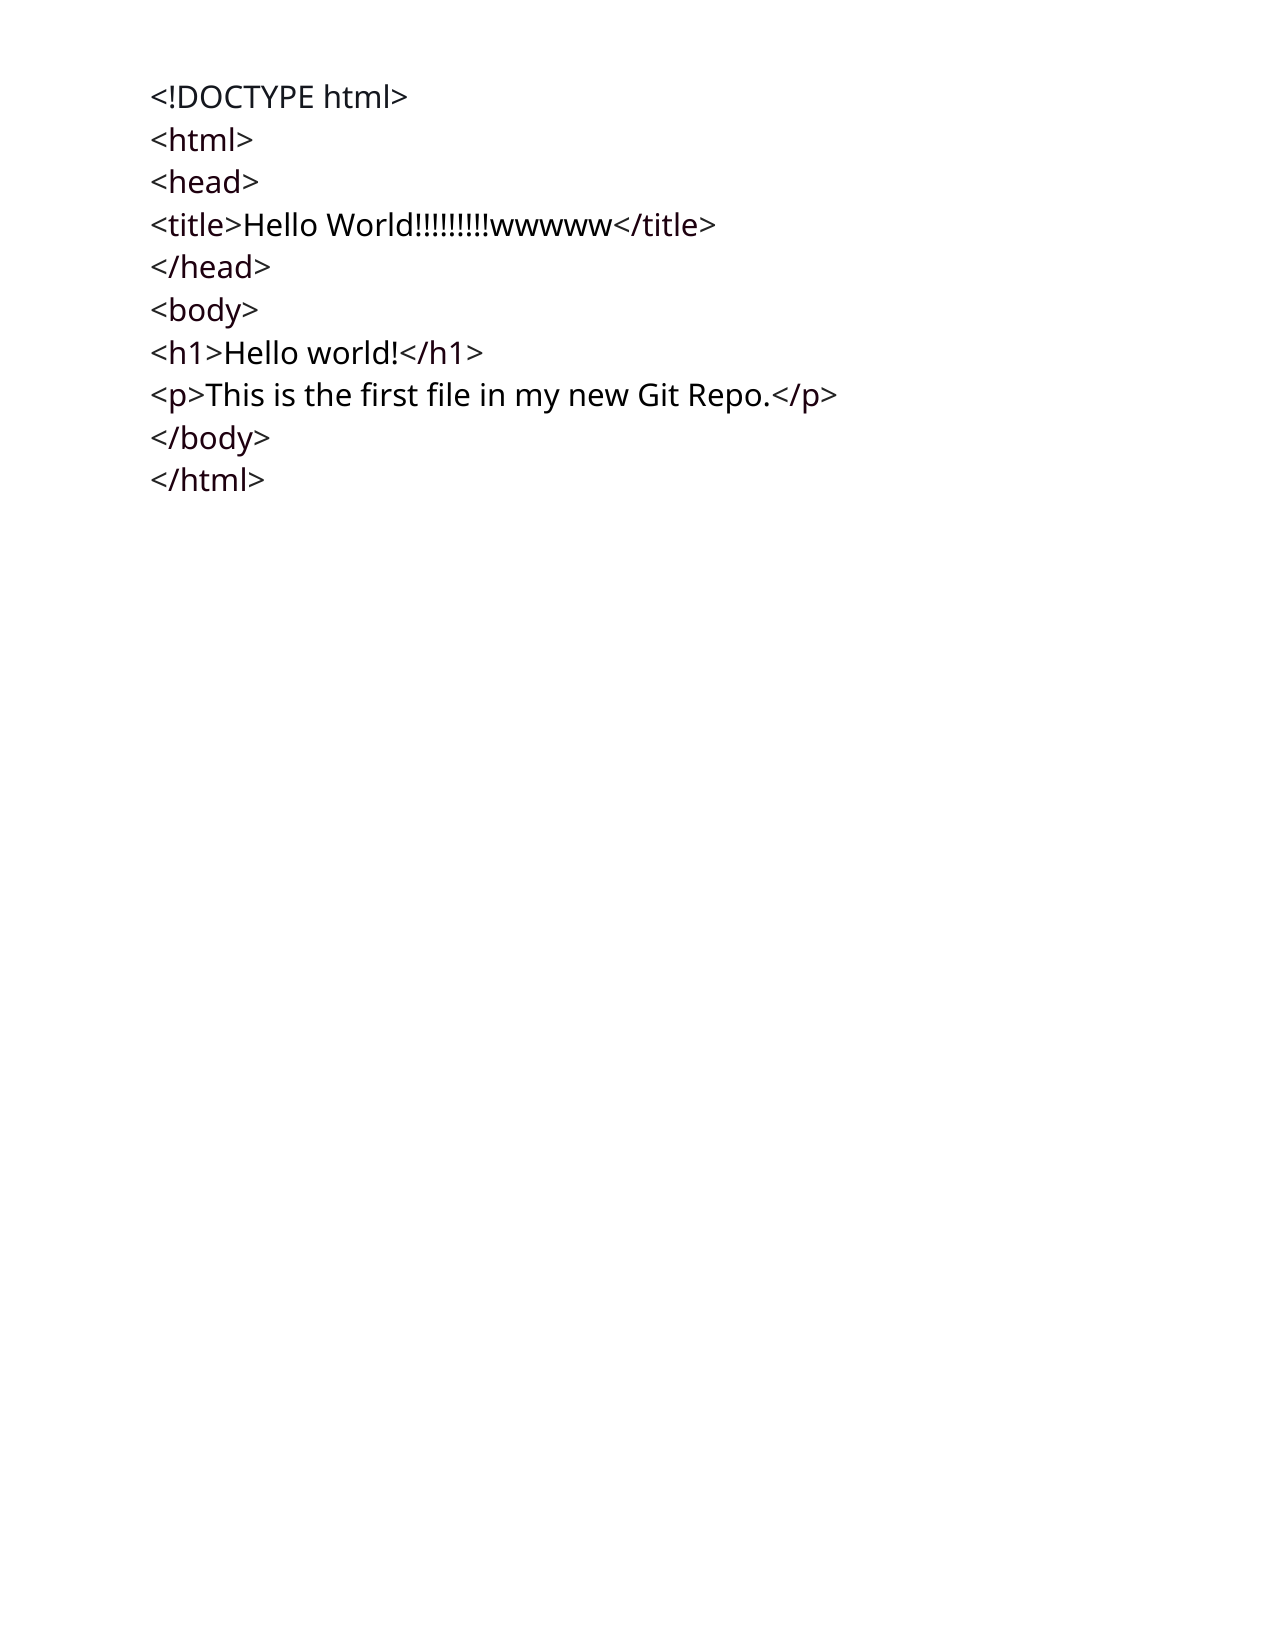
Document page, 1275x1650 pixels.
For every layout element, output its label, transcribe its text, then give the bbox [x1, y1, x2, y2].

text <p>This is the first file in my new Git Repo.</p> [150, 373, 1125, 416]
text </body> [150, 416, 1125, 458]
text <!DOCTYPE html> [150, 75, 1125, 118]
text <html> [150, 118, 1125, 160]
text <h1>Hello world!</h1> [150, 331, 1125, 373]
text <title>Hello World!!!!!!!!!wwwww</title> [150, 203, 1125, 245]
text </head> [150, 245, 1125, 288]
text <body> [150, 288, 1125, 331]
text <head> [150, 160, 1125, 203]
text </html> [150, 458, 1125, 501]
